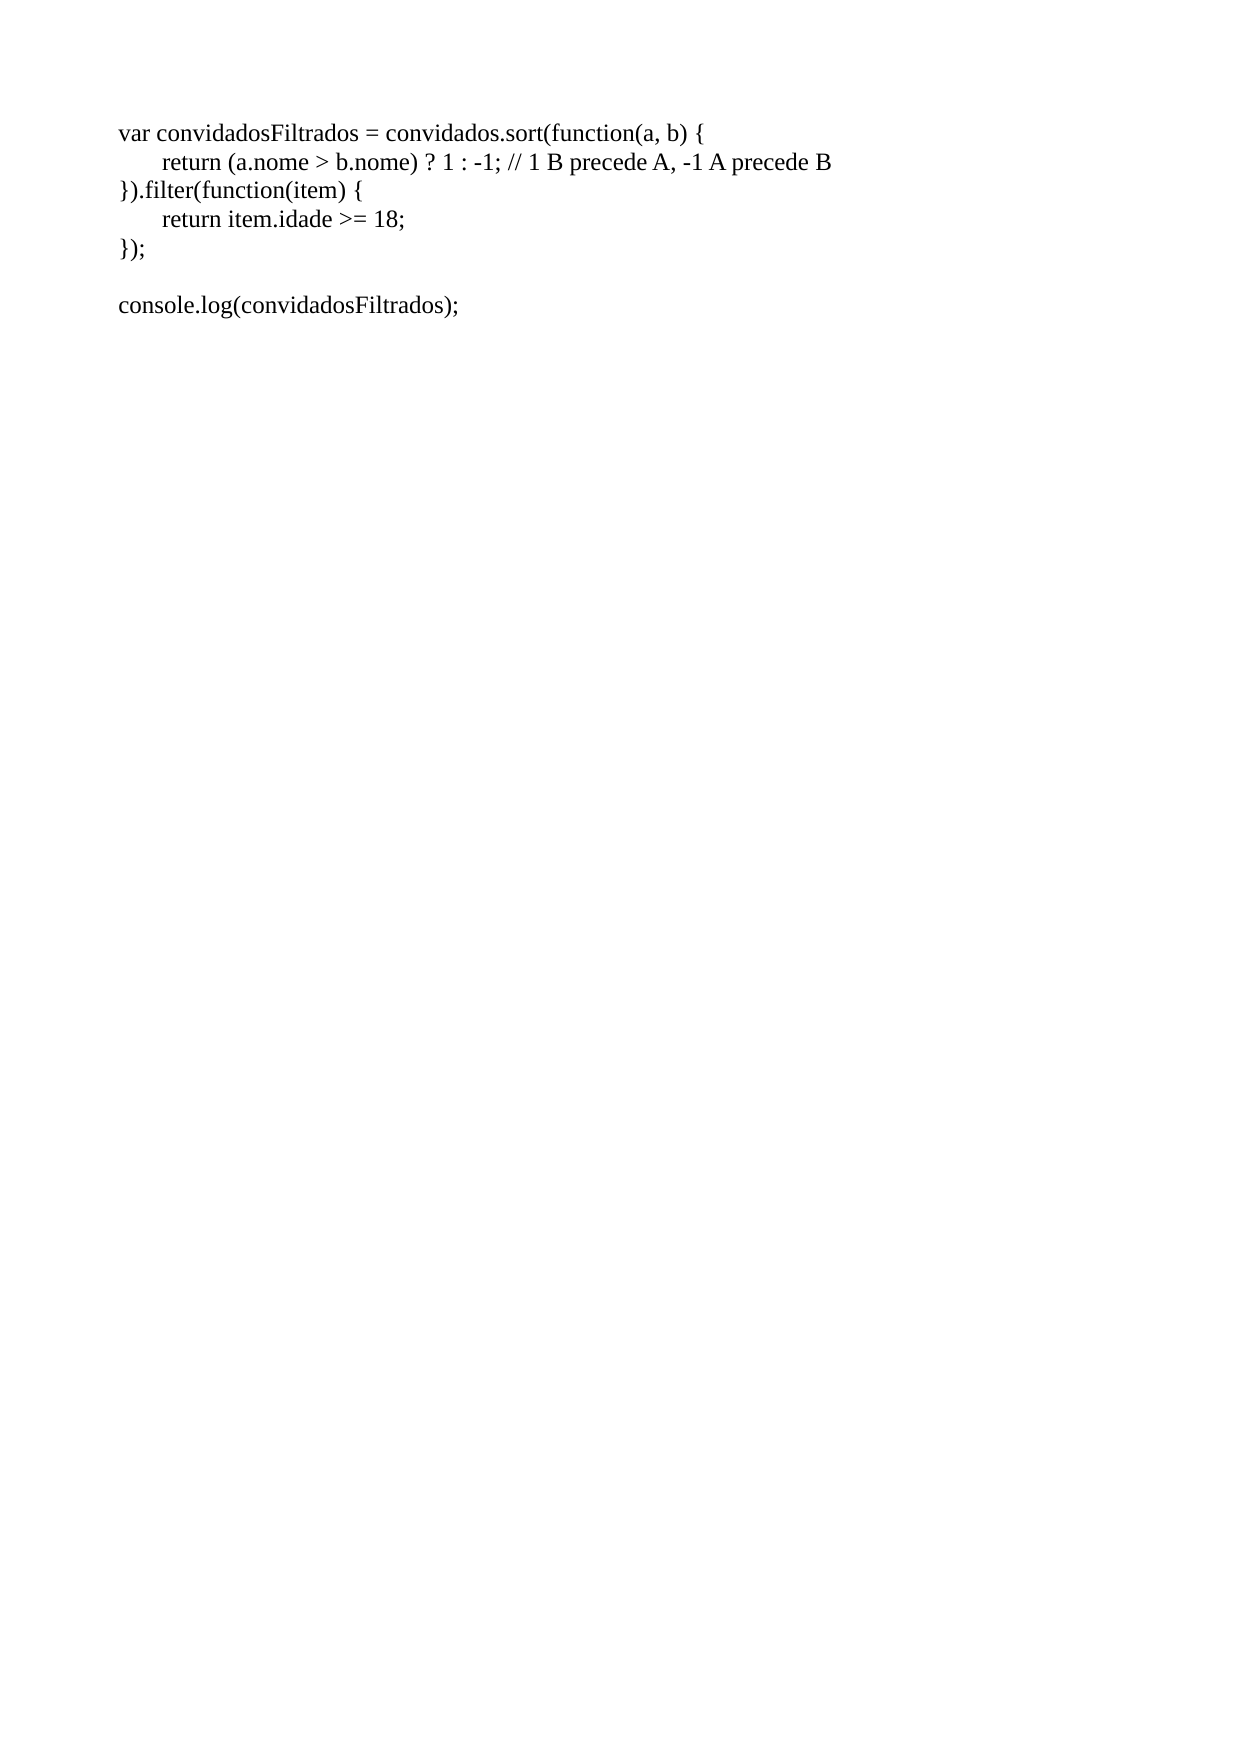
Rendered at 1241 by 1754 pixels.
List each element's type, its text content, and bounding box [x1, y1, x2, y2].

text console.log(convidadosFiltrados); [118, 291, 1122, 319]
text }).filter(function(item) { [118, 176, 1122, 204]
text return (a.nome > b.nome) ? 1 : -1; // 1 B precede A, -1 A precede B [118, 147, 1122, 176]
text var convidadosFiltrados = convidados.sort(function(a, b) { [118, 118, 1122, 147]
text return item.idade >= 18; [118, 204, 1122, 233]
text }); [118, 233, 1122, 262]
